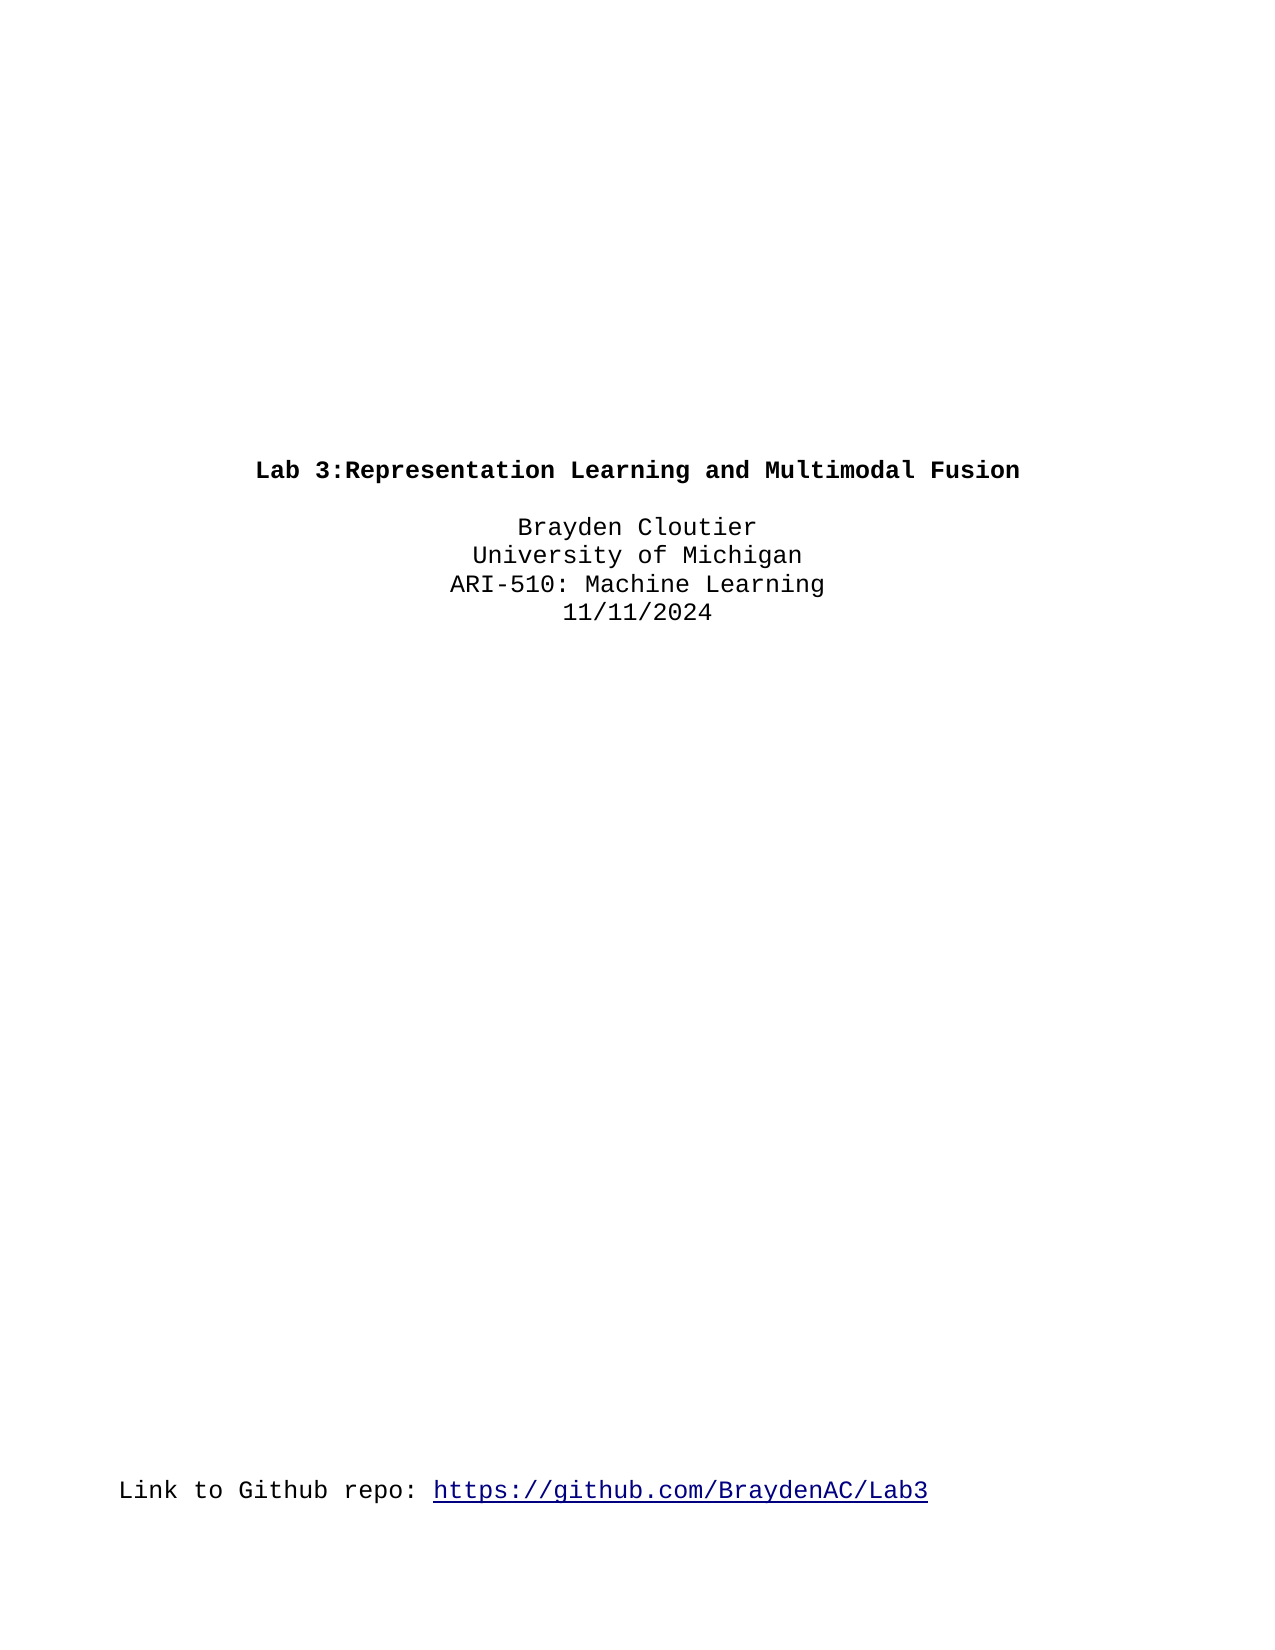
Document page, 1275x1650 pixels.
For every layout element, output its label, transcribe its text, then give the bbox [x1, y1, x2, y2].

text Lab 3:Representation Learning and Multimodal Fusion [118, 458, 1157, 486]
text Brayden Cloutier [118, 515, 1157, 543]
text Link to Github repo: https://github.com/BraydenAC/Lab3 [118, 1478, 1157, 1506]
text ARI-510: Machine Learning [118, 571, 1157, 600]
text University of Michigan [118, 543, 1157, 571]
text 11/11/2024 [118, 600, 1157, 628]
